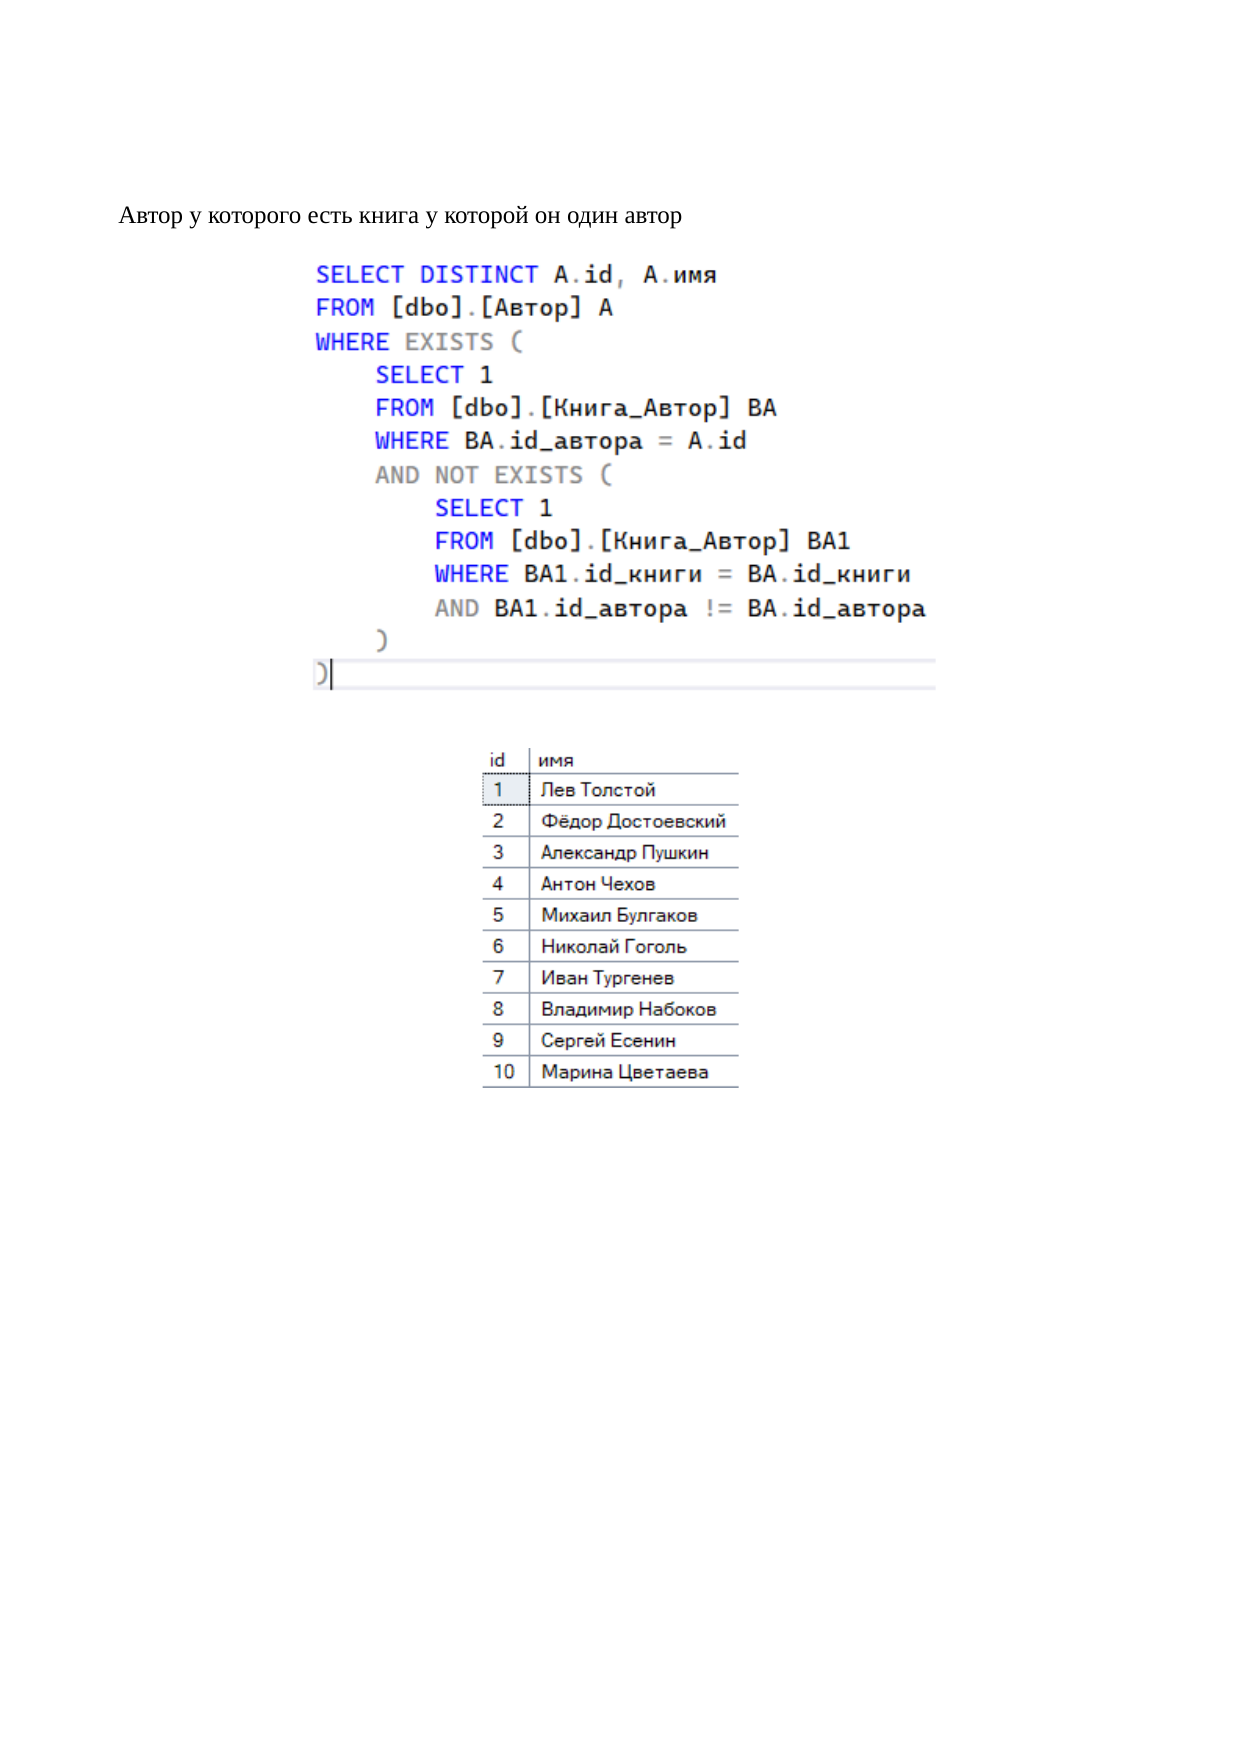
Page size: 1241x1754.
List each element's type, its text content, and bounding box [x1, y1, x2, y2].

picture [482, 748, 739, 1088]
picture [304, 259, 936, 695]
text Автор у которого есть книга у которой он один автор [118, 201, 1122, 229]
